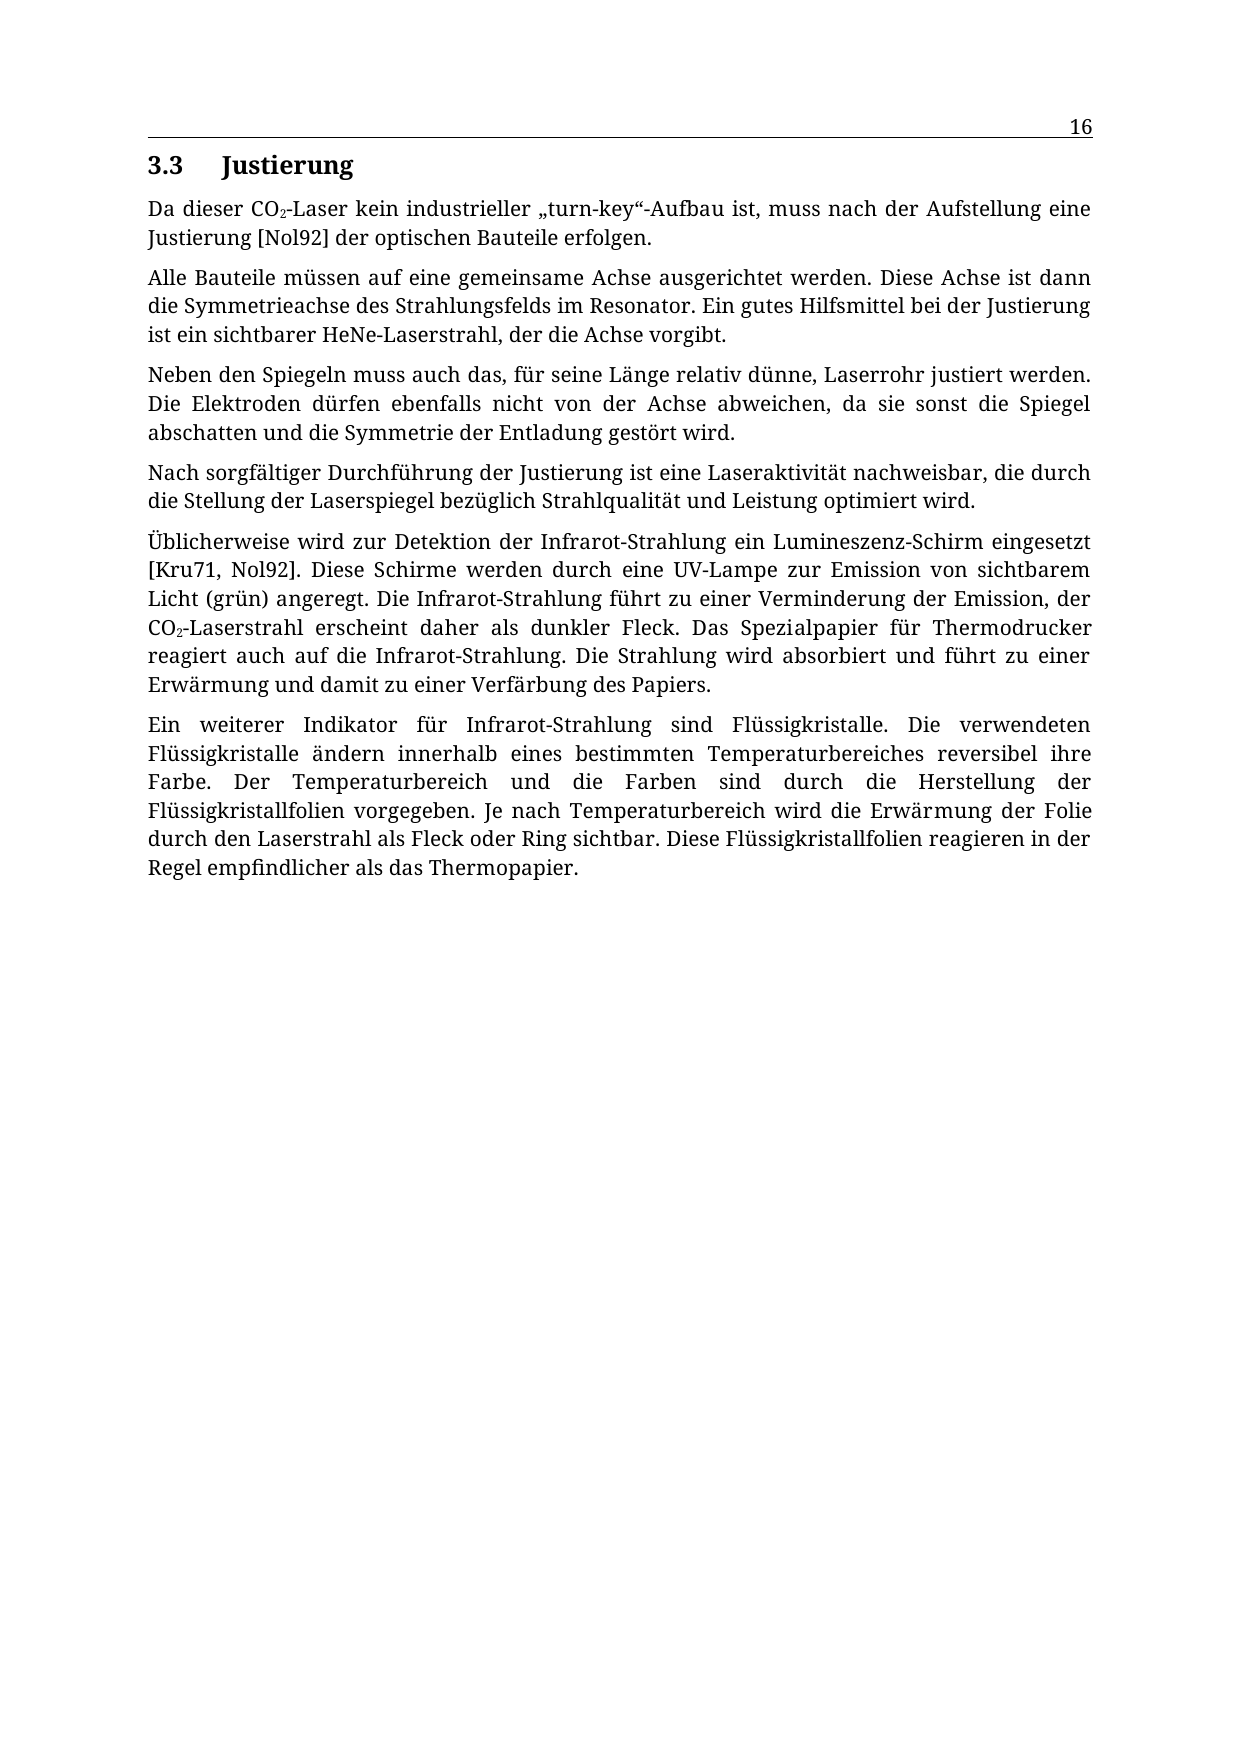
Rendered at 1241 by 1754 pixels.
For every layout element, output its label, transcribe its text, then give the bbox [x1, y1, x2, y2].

text Nach sorgfältiger Durchführung der Justierung ist eine Laseraktivität nachweisbar, die durch die Stellung der Laserspiegel bezüglich Strahlqualität und Leistung optimiert wird. [148, 458, 1092, 515]
text Ein weiterer Indikator für Infrarot-Strahlung sind Flüssigkristalle. Die verwendeten Flüssigkristalle ändern inner­halb eines bestimmten Temperaturbereiches reversibel ihre Farbe. Der Temperaturbereich und die Farben sind durch die Herstellung der Flüssigkristallfolien vorgegeben. Je nach Temperaturbereich wird die Erwär­mung der Folie durch den Laserstrahl als Fleck oder Ring sichtbar. Diese Flüssigkristallfolien reagieren in der Regel empfindli­cher als das Thermopapier. [148, 710, 1092, 881]
text Da dieser CO2-Laser kein industrieller „turn-key“-Aufbau ist, muss nach der Aufstellung eine Justierung [Nol92] der optischen Bauteile erfolgen. [148, 194, 1092, 251]
text Alle Bauteile müssen auf eine gemeinsame Achse ausgerichtet werden. Diese Achse ist dann die Symmetrie­achse des Strahlungsfelds im Resonator. Ein gutes Hilfsmittel bei der Justierung ist ein sichtbarer HeNe-Laser­strahl, der die Achse vorgibt. [148, 263, 1092, 348]
text Neben den Spiegeln muss auch das, für seine Länge relativ dünne, Laserrohr justiert werden. Die Elektroden dürfen ebenfalls nicht von der Achse abweichen, da sie sonst die Spiegel abschatten und die Symmetrie der Entladung gestört wird. [148, 360, 1092, 446]
subtitle Justierung [148, 148, 1092, 182]
text Üblicherweise wird zur Detektion der Infrarot-Strahlung ein Lumineszenz-Schirm eingesetzt [Kru71, Nol92]. Diese Schirme werden durch eine UV-Lampe zur Emission von sichtbarem Licht (grün) angeregt. Die Infrarot-Strahlung führt zu einer Verminderung der Emission, der CO2-Laserstrahl erscheint daher als dunkler Fleck. Das Spezi­al­papier für Thermodrucker reagiert auch auf die Infrarot-Strahlung. Die Strahlung wird absorbiert und führt zu einer Erwärmung und damit zu einer Verfärbung des Papiers. [148, 527, 1092, 698]
